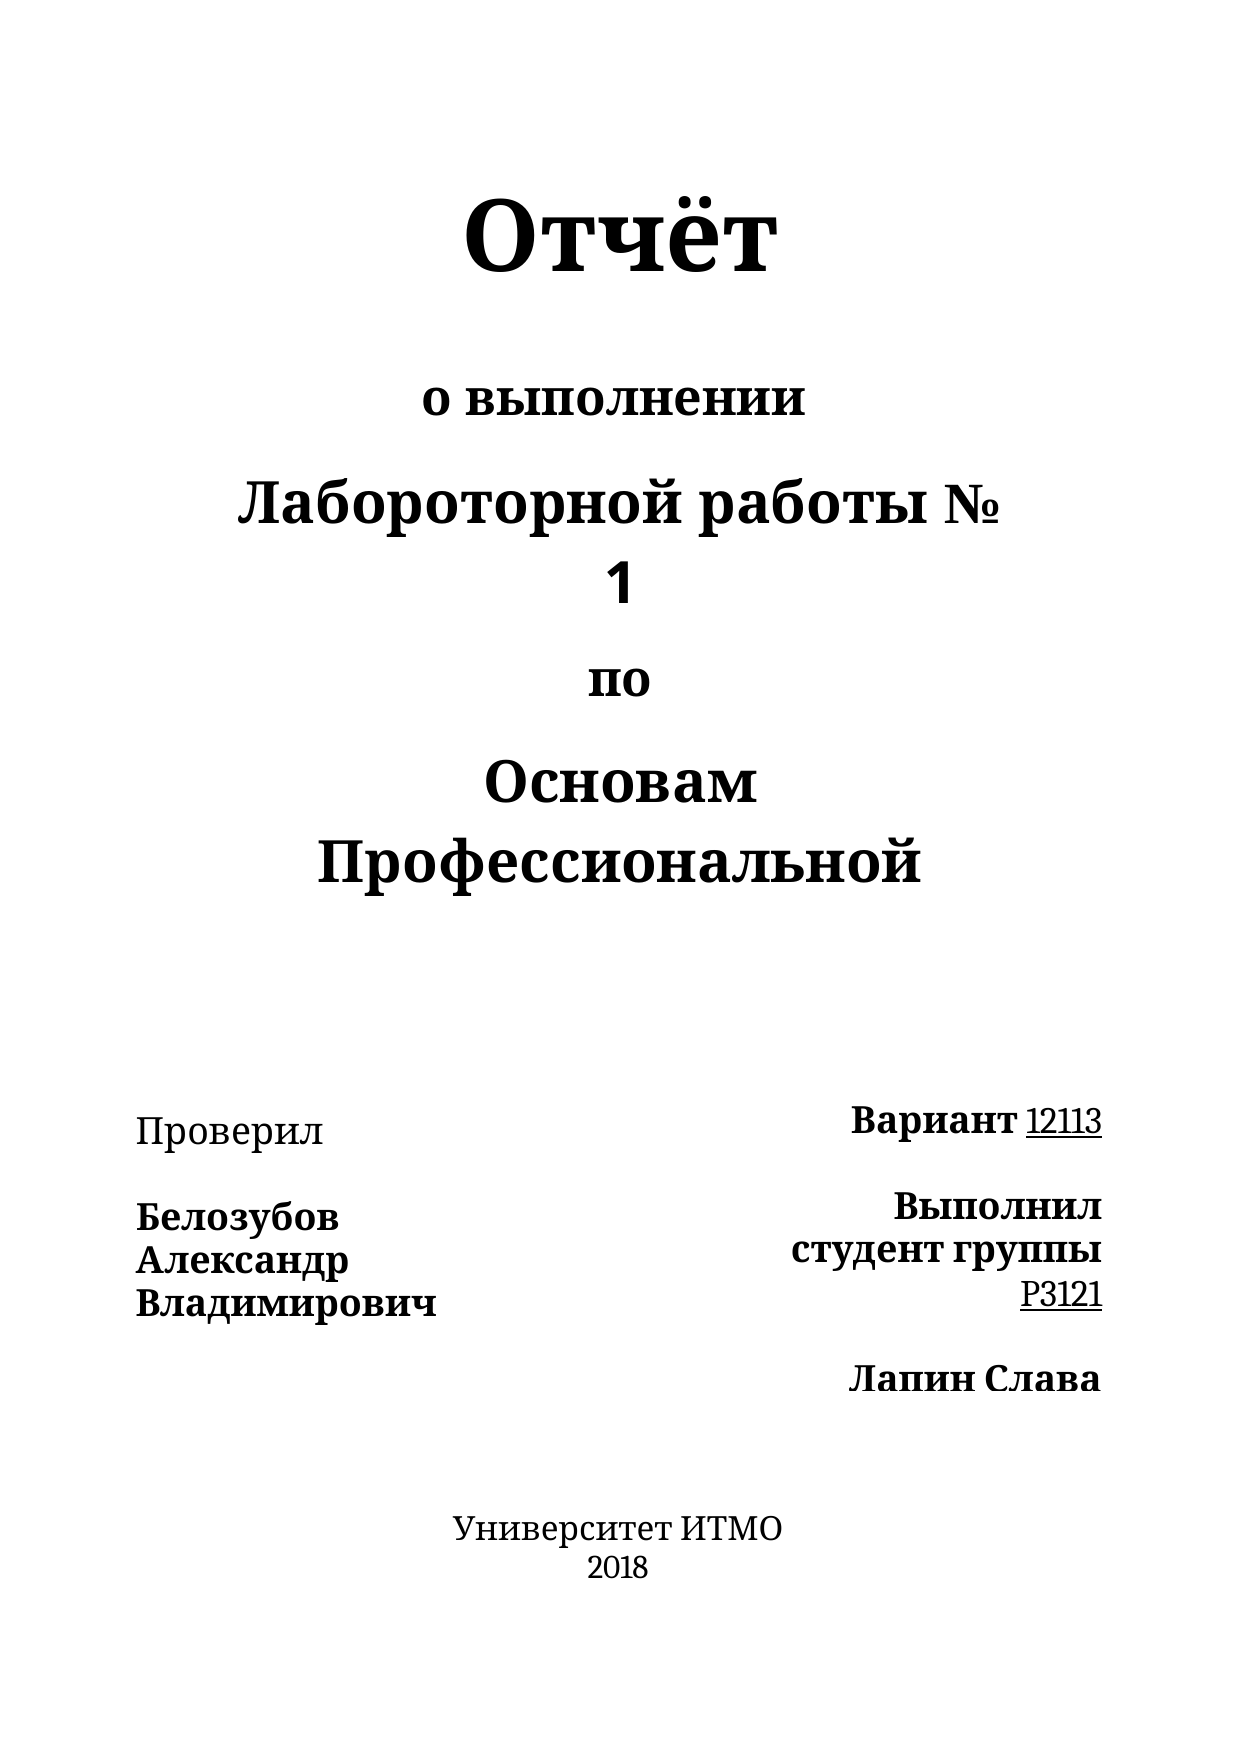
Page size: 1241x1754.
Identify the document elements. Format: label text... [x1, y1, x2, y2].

text Проверил [135, 1111, 500, 1154]
text Вариант 12113 [737, 1100, 1102, 1143]
subtitle Отчёт [219, 181, 1021, 296]
subtitle по [219, 651, 1021, 709]
subtitle о выполнении [219, 362, 1021, 430]
subtitle Лабороторной работы № 1 [219, 461, 1021, 620]
text Лапин Слава [737, 1358, 1102, 1391]
text Белозубов Александр Владимирович [135, 1197, 500, 1326]
subtitle Основам Профессиональной Деятельности [219, 740, 1021, 902]
text 2018 [435, 1549, 800, 1587]
text Университет ИТМО [435, 1511, 800, 1549]
text Выполнил студент группы P3121 [737, 1186, 1102, 1315]
